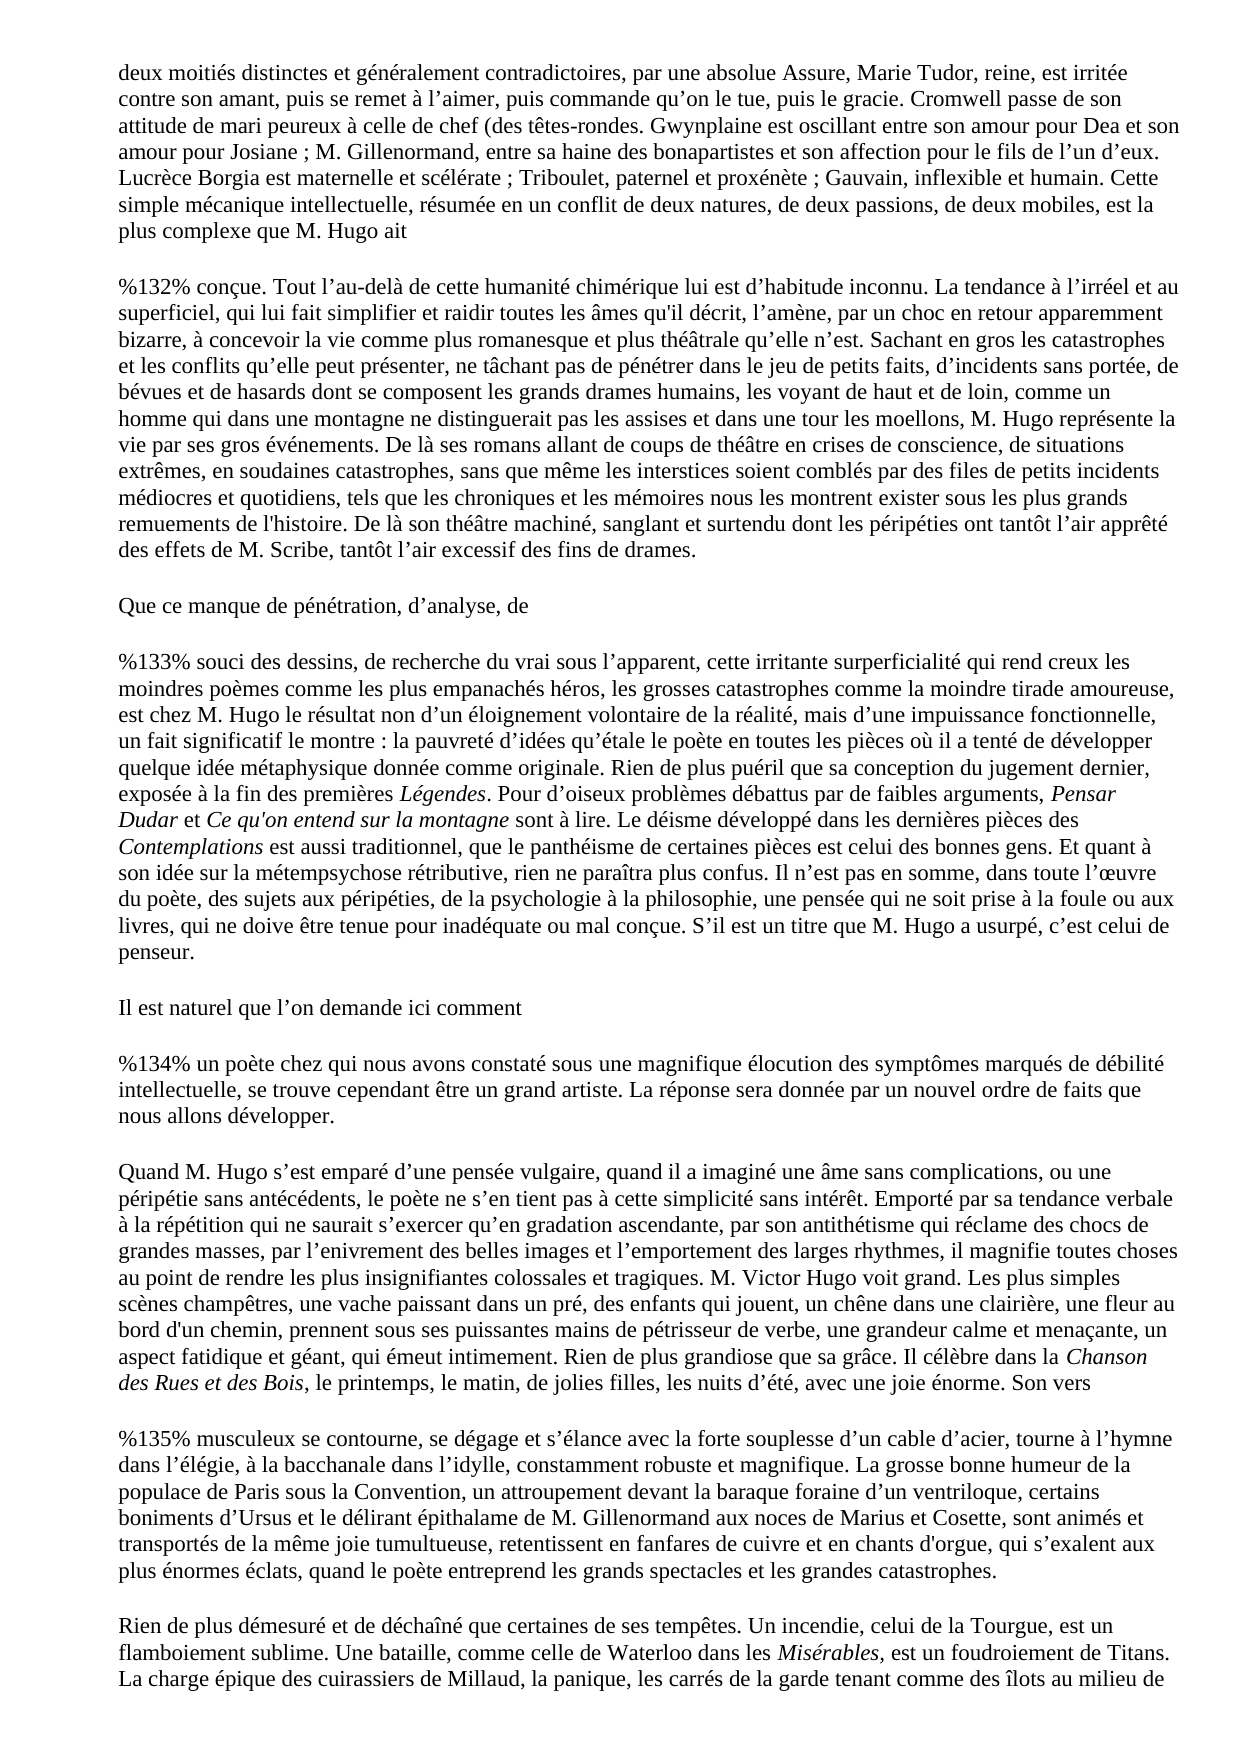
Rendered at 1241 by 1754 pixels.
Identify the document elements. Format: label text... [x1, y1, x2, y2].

text %132% conçue. Tout l’au-delà de cette humanité chimérique lui est d’habitude inconnu. La tendance à l’irréel et au superficiel, qui lui fait simplifier et raidir toutes les âmes qu'il décrit, l’amène, par un choc en retour apparemment bizarre, à concevoir la vie comme plus romanesque et plus théâtrale qu’elle n’est. Sachant en gros les catastrophes et les conflits qu’elle peut présenter, ne tâchant pas de pénétrer dans le jeu de petits faits, d’incidents sans portée, de bévues et de hasards dont se composent les grands drames humains, les voyant de haut et de loin, comme un homme qui dans une montagne ne distinguerait pas les assises et dans une tour les moellons, M. Hugo représente la vie par ses gros événements. De là ses romans allant de coups de théâtre en crises de conscience, de situations extrêmes, en soudaines catastrophes, sans que même les interstices soient comblés par des files de petits incidents médiocres et quotidiens, tels que les chroniques et les mémoires nous les montrent exister sous les plus grands remuements de l'histoire. De là son théâtre machiné, sanglant et surtendu dont les péripéties ont tantôt l’air apprêté des effets de M. Scribe, tantôt l’air excessif des fins de drames. [118, 273, 1181, 563]
text Rien de plus démesuré et de déchaîné que certaines de ses tempêtes. Un incendie, celui de la Tourgue, est un flamboiement sublime. Une bataille, comme celle de Waterloo dans les Misérables, est un foudroiement de Titans. La charge épique des cuirassiers de Millaud, la panique, les carrés de la garde tenant comme des îlots au milieu de [118, 1613, 1181, 1692]
text Quand M. Hugo s’est emparé d’une pensée vulgaire, quand il a imaginé une âme sans complications, ou une péripétie sans antécédents, le poète ne s’en tient pas à cette simplicité sans intérêt. Emporté par sa tendance verbale à la répétition qui ne saurait s’exercer qu’en gradation ascendante, par son antithétisme qui réclame des chocs de grandes masses, par l’enivrement des belles images et l’emportement des larges rhythmes, il magnifie toutes choses au point de rendre les plus insignifiantes colossales et tragiques. M. Victor Hugo voit grand. Les plus simples scènes champêtres, une vache paissant dans un pré, des enfants qui jouent, un chêne dans une clairière, une fleur au bord d'un chemin, prennent sous ses puissantes mains de pétrisseur de verbe, une grandeur calme et menaçante, un aspect fatidique et géant, qui émeut intimement. Rien de plus grandiose que sa grâce. Il célèbre dans la Chanson des Rues et des Bois, le printemps, le matin, de jolies filles, les nuits d’été, avec une joie énorme. Son vers [118, 1158, 1181, 1396]
text %135% musculeux se contourne, se dégage et s’élance avec la forte souplesse d’un cable d’acier, tourne à l’hymne dans l’élégie, à la bacchanale dans l’idylle, constamment robuste et magnifique. La grosse bonne humeur de la populace de Paris sous la Convention, un attroupement devant la baraque foraine d’un ventriloque, certains boniments d’Ursus et le délirant épithalame de M. Gillenormand aux noces de Marius et Cosette, sont animés et transportés de la même joie tumultueuse, retentissent en fanfares de cuivre et en chants d'orgue, qui s’exalent aux plus énormes éclats, quand le poète entreprend les grands spectacles et les grandes catastrophes. [118, 1425, 1181, 1583]
text %134% un poète chez qui nous avons constaté sous une magnifique élocution des symptômes marqués de débilité intellectuelle, se trouve cependant être un grand artiste. La réponse sera donnée par un nouvel ordre de faits que nous allons développer. [118, 1050, 1181, 1129]
text Il est naturel que l’on demande ici comment [118, 994, 1181, 1020]
text Que ce manque de pénétration, d’analyse, de [118, 592, 1181, 619]
text deux moitiés distinctes et généralement contradictoires, par une absolue Assure, Marie Tudor, reine, est irritée contre son amant, puis se remet à l’aimer, puis commande qu’on le tue, puis le gracie. Cromwell passe de son attitude de mari peureux à celle de chef (des têtes-rondes. Gwynplaine est oscillant entre son amour pour Dea et son amour pour Josiane ; M. Gillenormand, entre sa haine des bonapartistes et son affection pour le fils de l’un d’eux. Lucrèce Borgia est maternelle et scélérate ; Triboulet, paternel et proxénète ; Gauvain, inflexible et humain. Cette simple mécanique intellectuelle, résumée en un conflit de deux natures, de deux passions, de deux mobiles, est la plus complexe que M. Hugo ait [118, 59, 1181, 243]
text %133% souci des dessins, de recherche du vrai sous l’apparent, cette irritante surperficialité qui rend creux les moindres poèmes comme les plus empanachés héros, les grosses catastrophes comme la moindre tirade amoureuse, est chez M. Hugo le résultat non d’un éloignement volontaire de la réalité, mais d’une impuissance fonctionnelle, un fait significatif le montre : la pauvreté d’idées qu’étale le poète en toutes les pièces où il a tenté de développer quelque idée métaphysique donnée comme originale. Rien de plus puéril que sa conception du jugement dernier, exposée à la fin des premières Légendes. Pour d’oiseux problèmes débattus par de faibles arguments, Pensar Dudar et Ce qu'on entend sur la montagne sont à lire. Le déisme développé dans les dernières pièces des Contemplations est aussi traditionnel, que le panthéisme de certaines pièces est celui des bonnes gens. Et quant à son idée sur la métempsychose rétributive, rien ne paraîtra plus confus. Il n’est pas en somme, dans toute l’œuvre du poète, des sujets aux péripéties, de la psychologie à la philosophie, une pensée qui ne soit prise à la foule ou aux livres, qui ne doive être tenue pour inadéquate ou mal conçue. S’il est un titre que M. Hugo a usurpé, c’est celui de penseur. [118, 648, 1181, 964]
